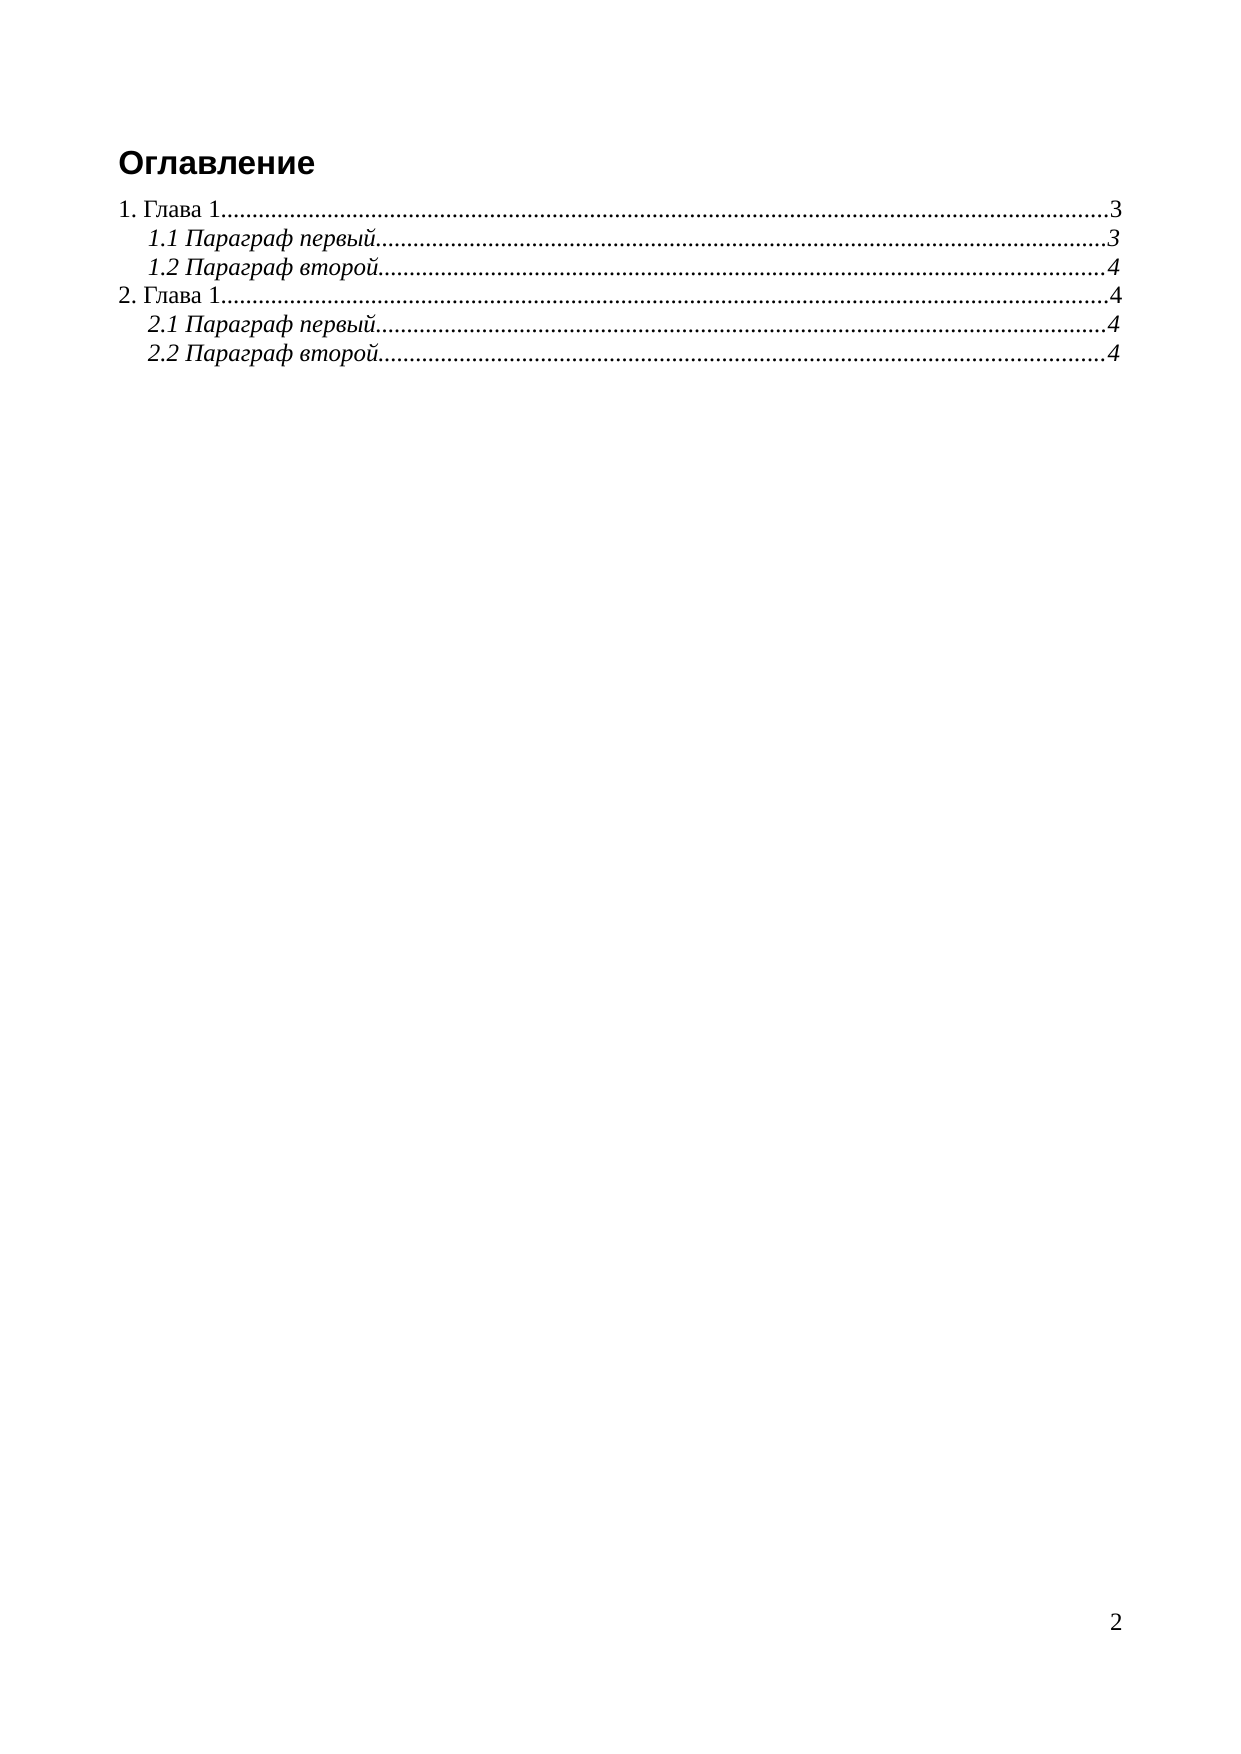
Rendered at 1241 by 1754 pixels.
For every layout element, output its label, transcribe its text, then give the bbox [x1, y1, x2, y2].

text 2.2 Параграф второй 4 [148, 338, 1122, 367]
text 2. Глава 1 4 [118, 280, 1122, 309]
text 1. Глава 1 3 [118, 194, 1122, 223]
text 2.1 Параграф первый 4 [148, 309, 1122, 338]
text 1.1 Параграф первый 3 [148, 223, 1122, 252]
subtitle Оглавление [118, 143, 1122, 182]
text 1.2 Параграф второй 4 [148, 252, 1122, 280]
